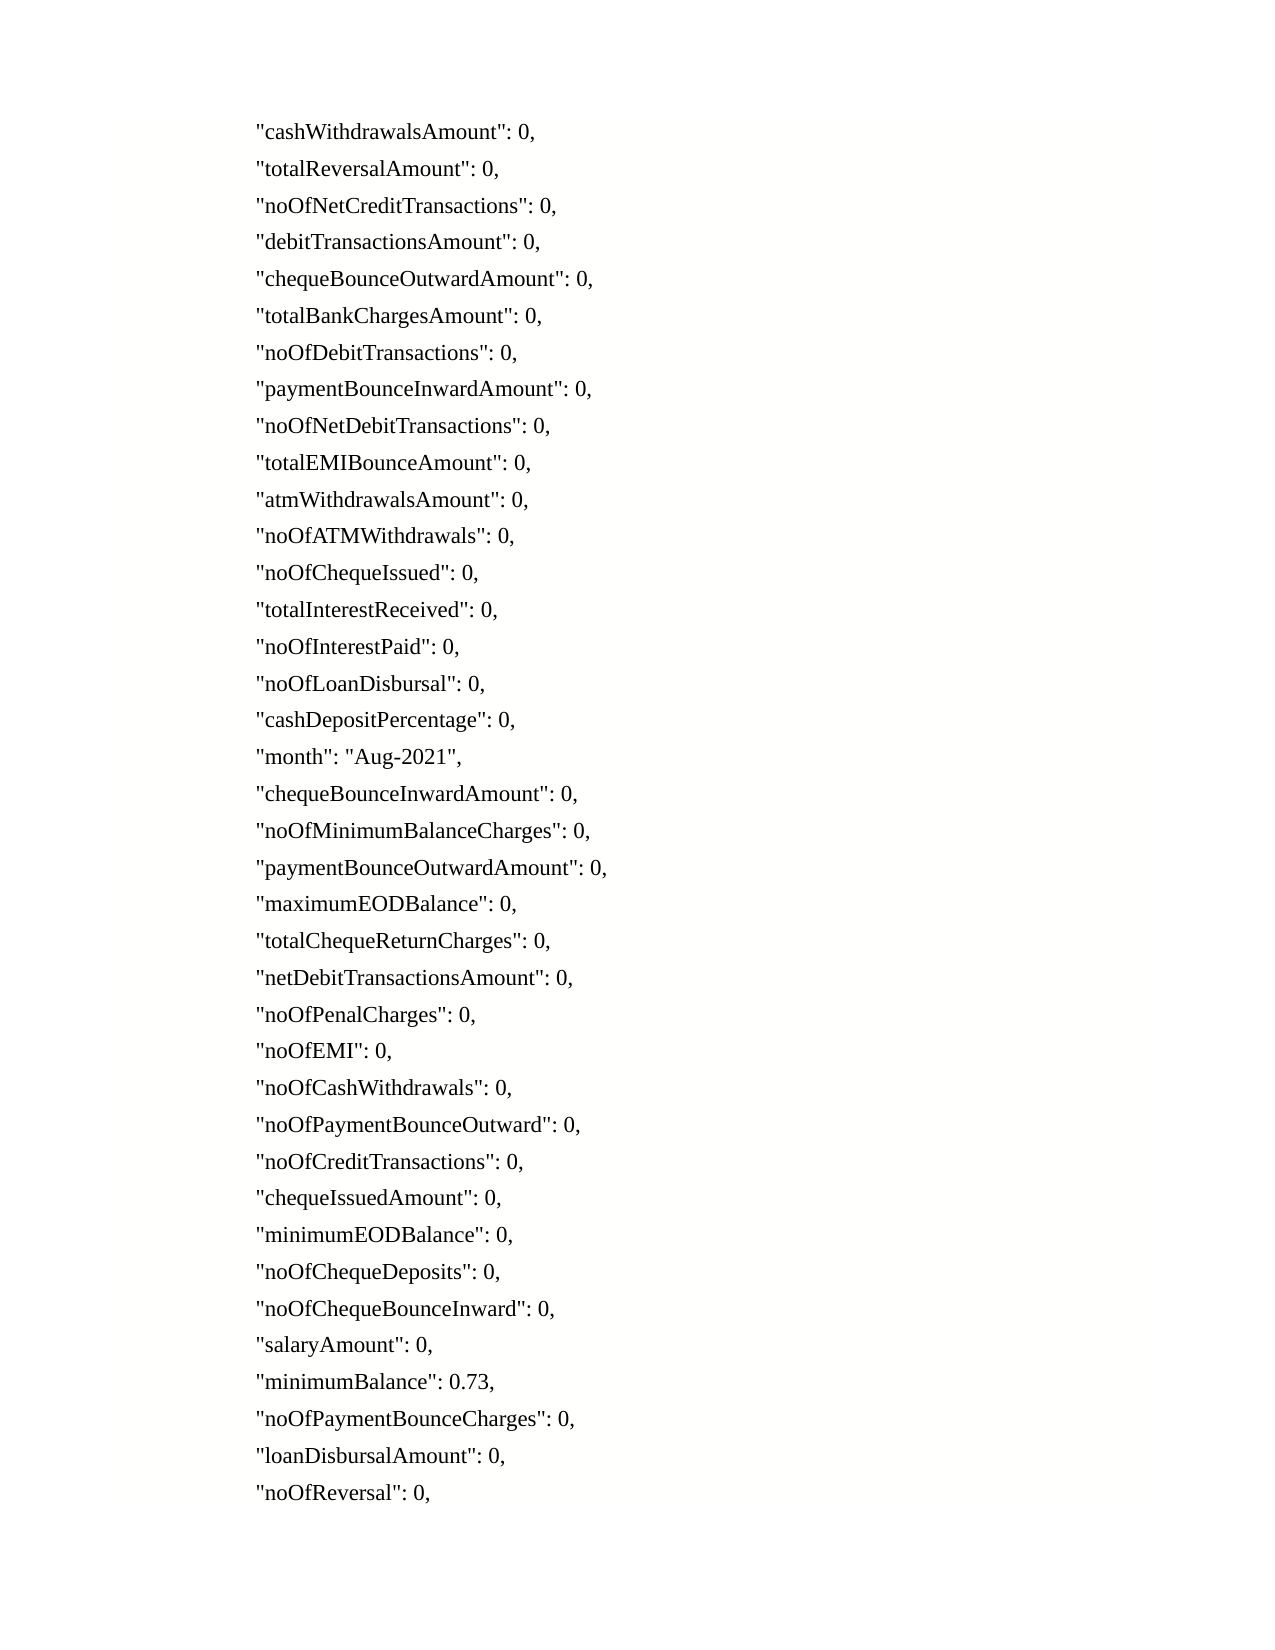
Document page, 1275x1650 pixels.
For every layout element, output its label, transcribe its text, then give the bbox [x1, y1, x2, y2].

text "cashDepositPercentage": 0, [118, 706, 1157, 733]
text "noOfPaymentBounceOutward": 0, [118, 1111, 1157, 1137]
text "chequeBounceOutwardAmount": 0, [118, 265, 1157, 292]
text "noOfMinimumBalanceCharges": 0, [118, 817, 1157, 843]
text "minimumEODBalance": 0, [118, 1221, 1157, 1248]
text "totalReversalAmount": 0, [118, 155, 1157, 181]
text "paymentBounceOutwardAmount": 0, [118, 853, 1157, 880]
text "paymentBounceInwardAmount": 0, [118, 376, 1157, 402]
text "cashWithdrawalsAmount": 0, [118, 118, 1157, 144]
text "atmWithdrawalsAmount": 0, [118, 486, 1157, 512]
text "month": "Aug-2021", [118, 743, 1157, 769]
text "noOfATMWithdrawals": 0, [118, 523, 1157, 549]
text "totalChequeReturnCharges": 0, [118, 927, 1157, 953]
text "totalBankChargesAmount": 0, [118, 302, 1157, 328]
text "noOfChequeDeposits": 0, [118, 1258, 1157, 1284]
text "chequeIssuedAmount": 0, [118, 1184, 1157, 1211]
text "noOfNetCreditTransactions": 0, [118, 192, 1157, 218]
text "netDebitTransactionsAmount": 0, [118, 964, 1157, 990]
text "noOfReversal": 0, [118, 1479, 1157, 1505]
text "chequeBounceInwardAmount": 0, [118, 780, 1157, 806]
text "noOfCreditTransactions": 0, [118, 1148, 1157, 1174]
text "maximumEODBalance": 0, [118, 890, 1157, 917]
text "noOfLoanDisbursal": 0, [118, 670, 1157, 696]
text "totalInterestReceived": 0, [118, 596, 1157, 622]
text "salaryAmount": 0, [118, 1332, 1157, 1358]
text "noOfCashWithdrawals": 0, [118, 1074, 1157, 1101]
text "noOfPaymentBounceCharges": 0, [118, 1405, 1157, 1431]
text "debitTransactionsAmount": 0, [118, 228, 1157, 255]
text "noOfChequeBounceInward": 0, [118, 1295, 1157, 1321]
text "loanDisbursalAmount": 0, [118, 1442, 1157, 1468]
text "noOfEMI": 0, [118, 1037, 1157, 1064]
text "noOfDebitTransactions": 0, [118, 339, 1157, 365]
text "noOfInterestPaid": 0, [118, 633, 1157, 659]
text "minimumBalance": 0.73, [118, 1368, 1157, 1395]
text "noOfPenalCharges": 0, [118, 1001, 1157, 1027]
text "noOfNetDebitTransactions": 0, [118, 412, 1157, 439]
text "totalEMIBounceAmount": 0, [118, 449, 1157, 475]
text "noOfChequeIssued": 0, [118, 559, 1157, 586]
